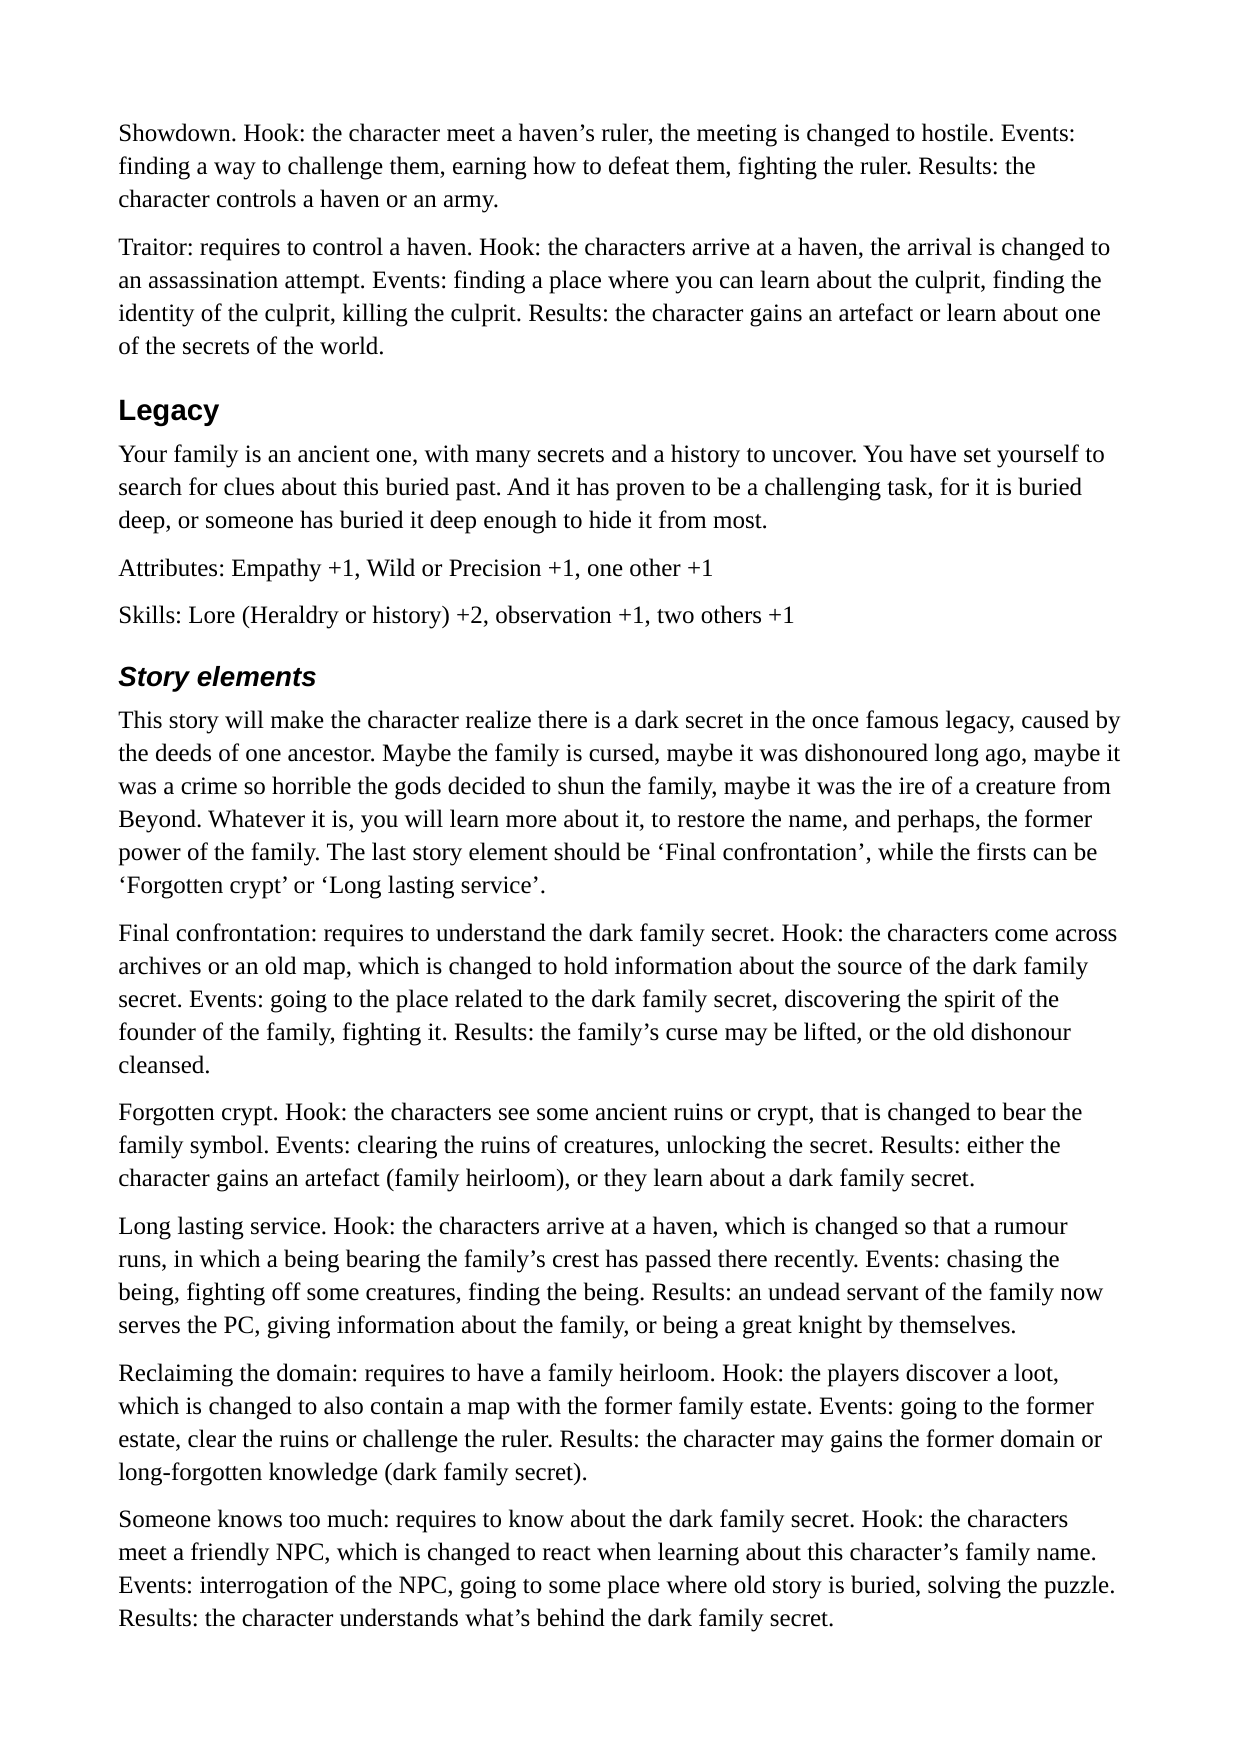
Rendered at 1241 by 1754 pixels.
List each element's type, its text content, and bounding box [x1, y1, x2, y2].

text Final confrontation: requires to understand the dark family secret. Hook: the characters come across archives or an old map, which is changed to hold information about the source of the dark family secret. Events: going to the place related to the dark family secret, discovering the spirit of the founder of the family, fighting it. Results: the family’s curse may be lifted, or the old dishonour cleansed. [118, 918, 1122, 1078]
text Attributes: Empathy +1, Wild or Precision +1, one other +1 [118, 553, 1122, 582]
text Someone knows too much: requires to know about the dark family secret. Hook: the characters meet a friendly NPC, which is changed to react when learning about this character’s family name. Events: interrogation of the NPC, going to some place where old story is buried, solving the puzzle. Results: the character understands what’s behind the dark family secret. [118, 1504, 1122, 1632]
text Reclaiming the domain: requires to have a family heirloom. Hook: the players discover a loot, which is changed to also contain a map with the former family estate. Events: going to the former estate, clear the ruins or challenge the ruler. Results: the character may gains the former domain or long-forgotten knowledge (dark family secret). [118, 1358, 1122, 1486]
text Long lasting service. Hook: the characters arrive at a haven, which is changed so that a rumour runs, in which a being bearing the family’s crest has passed there recently. Events: chasing the being, fighting off some creatures, finding the being. Results: an undead servant of the family now serves the PC, giving information about the family, or being a great knight by themselves. [118, 1211, 1122, 1339]
text This story will make the character realize there is a dark secret in the once famous legacy, caused by the deeds of one ancestor. Maybe the family is cursed, maybe it was dishonoured long ago, maybe it was a crime so horrible the gods decided to shun the family, maybe it was the ire of a creature from Beyond. Whatever it is, you will learn more about it, to restore the name, and perhaps, the former power of the family. The last story element should be ‘Final confrontation’, while the firsts can be ‘Forgotten crypt’ or ‘Long lasting service’. [118, 705, 1122, 899]
text Forgotten crypt. Hook: the characters see some ancient ruins or crypt, that is changed to bear the family symbol. Events: clearing the ruins of creatures, unlocking the secret. Results: either the character gains an artefact (family heirloom), or they learn about a dark family secret. [118, 1097, 1122, 1192]
text Showdown. Hook: the character meet a haven’s ruler, the meeting is changed to hostile. Events: finding a way to challenge them, earning how to defeat them, fighting the ruler. Results: the character controls a haven or an army. [118, 118, 1122, 213]
subtitle Story elements [118, 661, 1122, 692]
text Your family is an ancient one, with many secrets and a history to uncover. You have set yourself to search for clues about this buried past. And it has proven to be a challenging task, for it is buried deep, or someone has buried it deep enough to hide it from most. [118, 439, 1122, 534]
subtitle Legacy [118, 393, 1122, 427]
text Skills: Lore (Heraldry or history) +2, observation +1, two others +1 [118, 601, 1122, 629]
text Traitor: requires to control a haven. Hook: the characters arrive at a haven, the arrival is changed to an assassination attempt. Events: finding a place where you can learn about the culprit, finding the identity of the culprit, killing the culprit. Results: the character gains an artefact or learn about one of the secrets of the world. [118, 232, 1122, 359]
